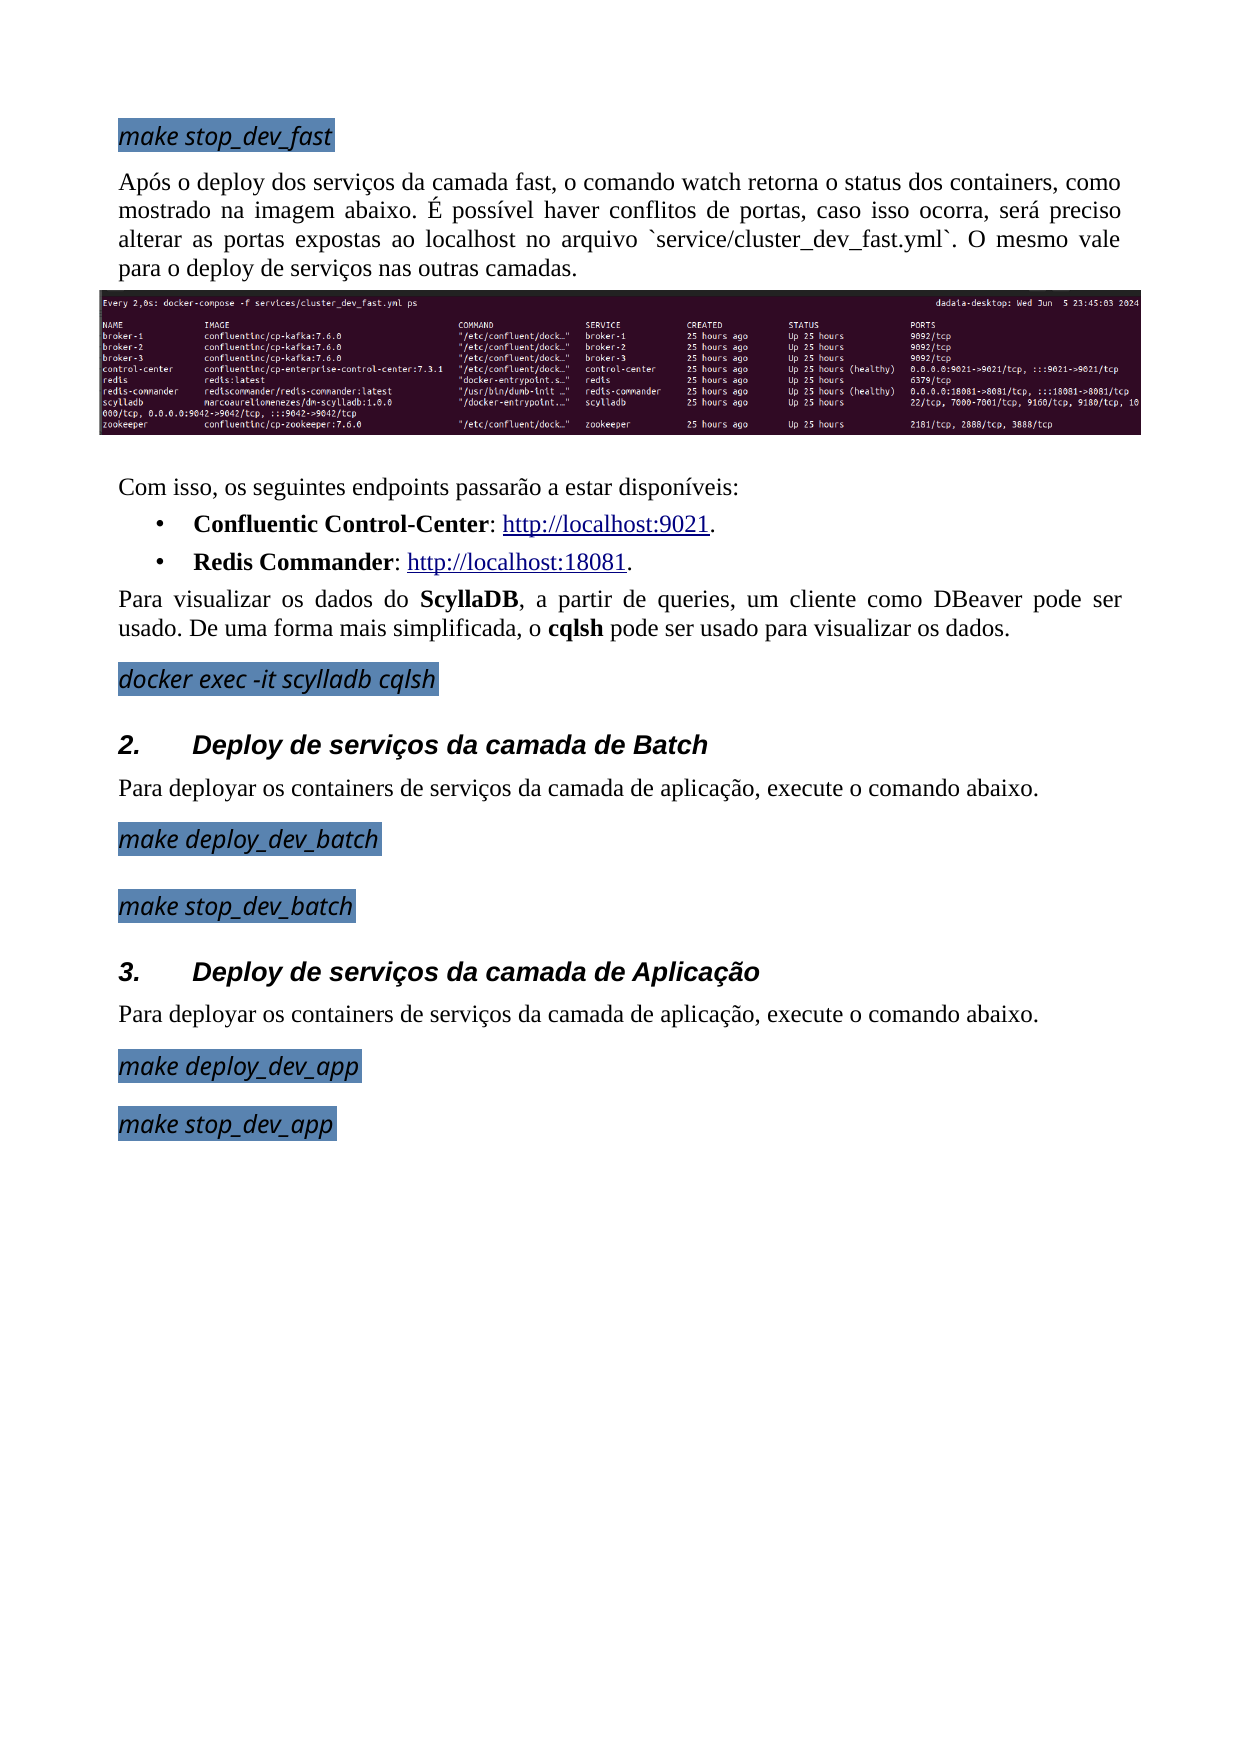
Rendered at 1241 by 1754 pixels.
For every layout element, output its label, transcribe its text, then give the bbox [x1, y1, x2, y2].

text docker exec -it scylladb cqlsh [118, 662, 1122, 696]
text Com isso, os seguintes endpoints passarão a estar disponíveis: [118, 472, 1122, 501]
picture [99, 290, 1141, 435]
text make stop_dev_fast [118, 118, 1122, 152]
text make deploy_dev_app [118, 1049, 1122, 1083]
text Para deployar os containers de serviços da camada de aplicação, execute o comando abaixo. [118, 999, 1122, 1028]
list Confluentic Control-Center: http://localhost:9021. [156, 509, 1122, 538]
text Após o deploy dos serviços da camada fast, o comando watch retorna o status dos containers, como mostrado na imagem abaixo. É possível haver conflitos de portas, caso isso ocorra, será preciso alterar as portas expostas ao localhost no arquivo `service/cluster_dev_fast.yml`. O mesmo vale para o deploy de serviços nas outras camadas. [118, 167, 1122, 282]
subtitle Deploy de serviços da camada de Batch [118, 729, 1122, 760]
text Para visualizar os dados do ScyllaDB, a partir de queries, um cliente como DBeaver pode ser usado. De uma forma mais simplificada, o cqlsh pode ser usado para visualizar os dados. [118, 584, 1122, 641]
list Redis Commander: http://localhost:18081. [156, 547, 1122, 575]
text Para deployar os containers de serviços da camada de aplicação, execute o comando abaixo. [118, 773, 1122, 802]
text make stop_dev_batch [118, 888, 1122, 923]
text make stop_dev_app [118, 1106, 1122, 1141]
text make deploy_dev_batch [118, 822, 1122, 856]
subtitle Deploy de serviços da camada de Aplicação [118, 956, 1122, 987]
